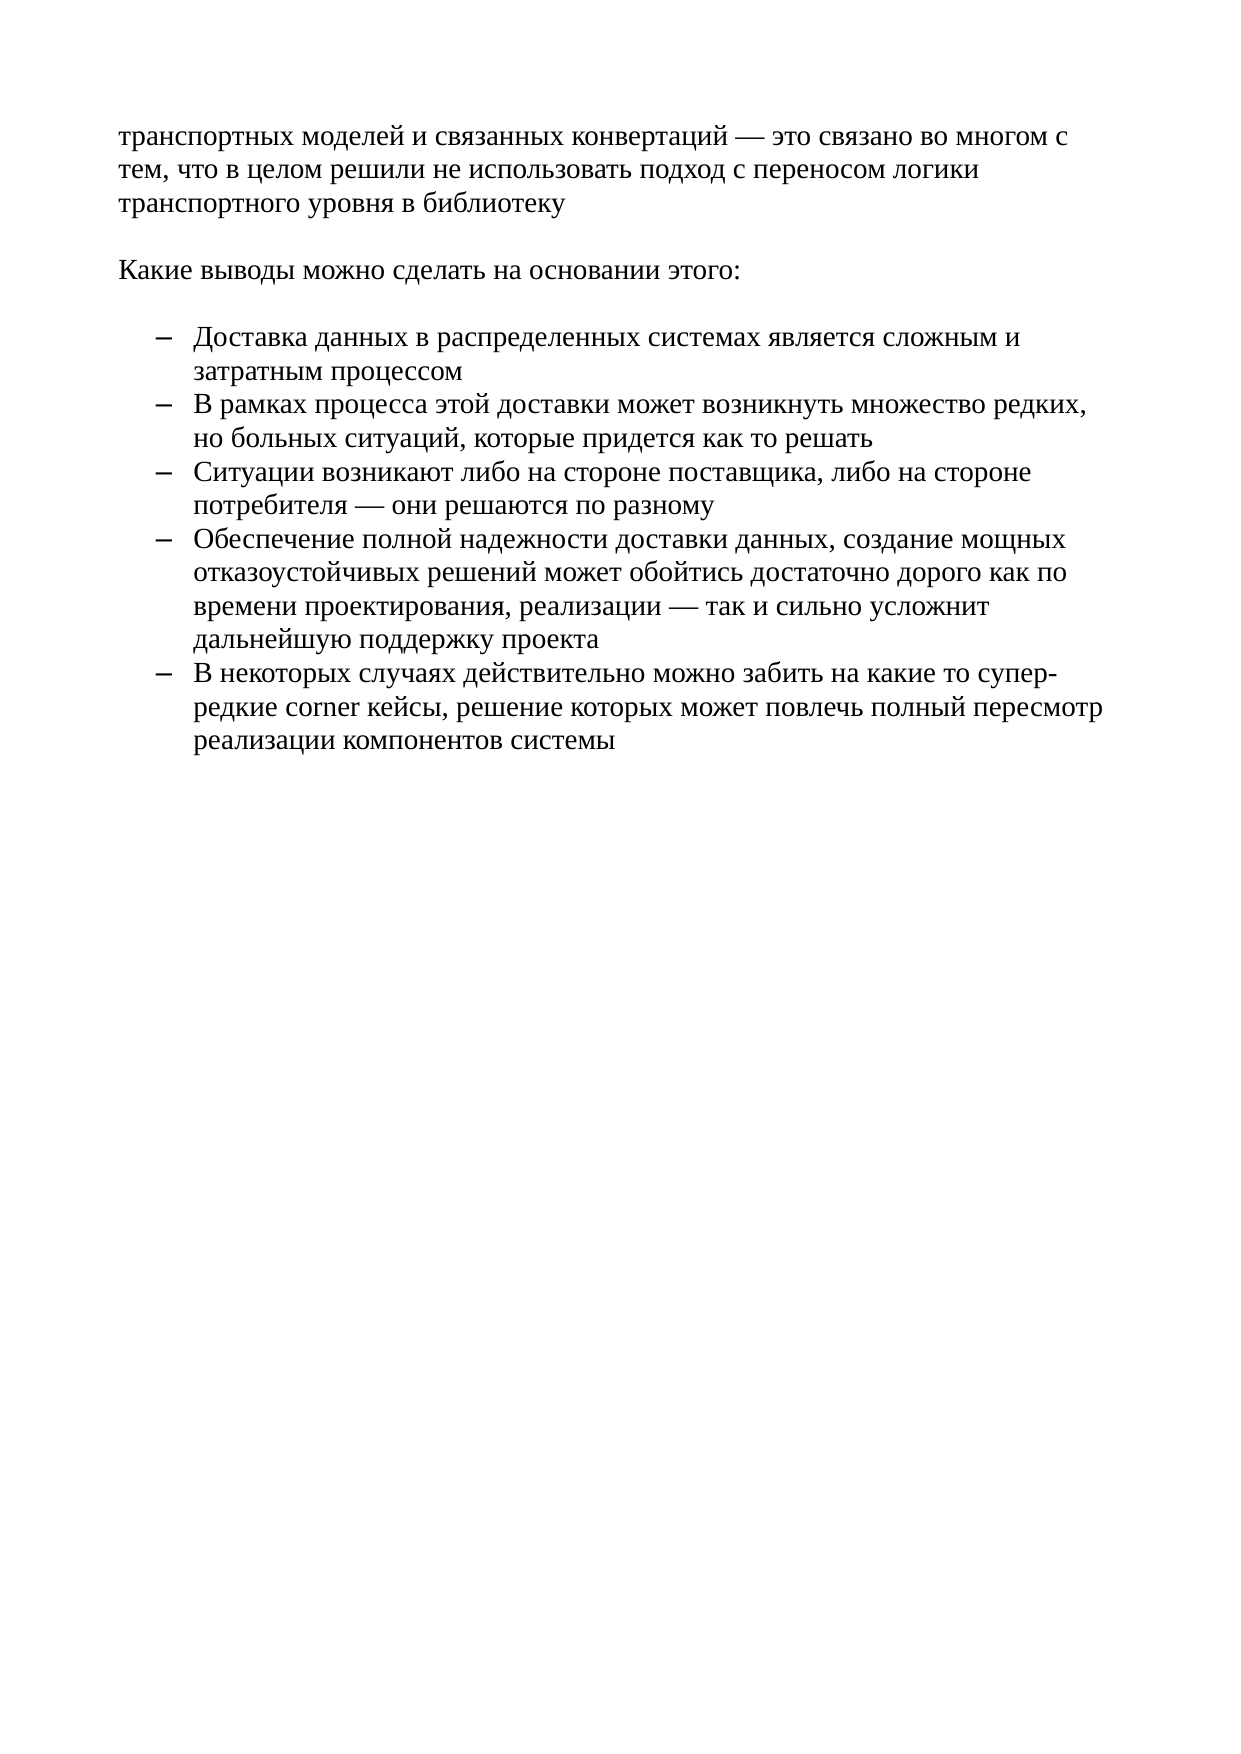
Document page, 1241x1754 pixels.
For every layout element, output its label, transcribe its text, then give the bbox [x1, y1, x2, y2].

text Какие выводы можно сделать на основании этого: [118, 252, 1122, 286]
list В рамках процесса этой доставки может возникнуть множество редких, но больных ситуаций, которые придется как то решать [156, 387, 1122, 454]
text транспортных моделей и связанных конвертаций — это связано во многом с тем, что в целом решили не использовать подход с переносом логики транспортного уровня в библиотеку [118, 118, 1122, 219]
list Ситуации возникают либо на стороне поставщика, либо на стороне потребителя — они решаются по разному [156, 454, 1122, 521]
list Обеспечение полной надежности доставки данных, создание мощных отказоустойчивых решений может обойтись достаточно дорого как по времени проектирования, реализации — так и сильно усложнит дальнейшую поддержку проекта [156, 521, 1122, 655]
list Доставка данных в распределенных системах является сложным и затратным процессом [156, 319, 1122, 387]
list В некоторых случаях действительно можно забить на какие то супер-редкие corner кейсы, решение которых может повлечь полный пересмотр реализации компонентов системы [156, 655, 1122, 756]
